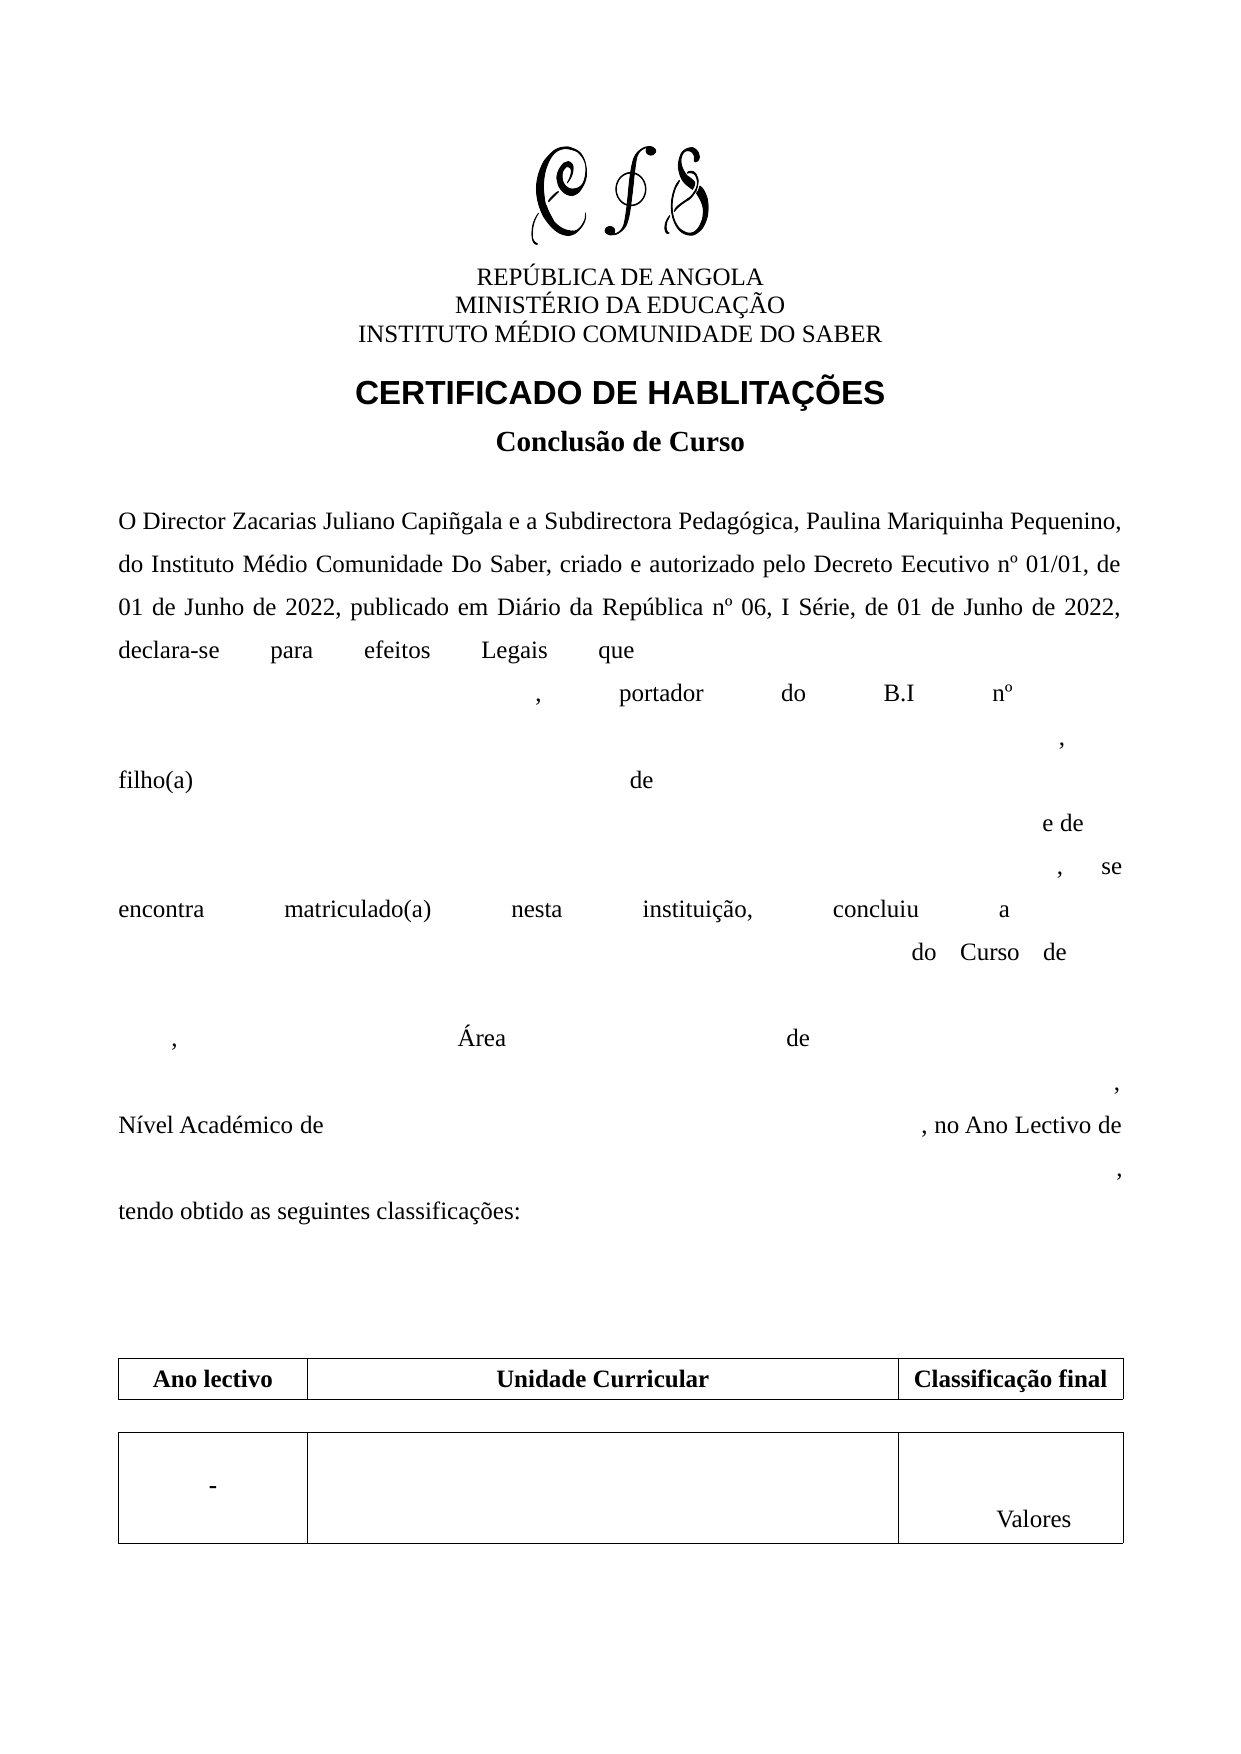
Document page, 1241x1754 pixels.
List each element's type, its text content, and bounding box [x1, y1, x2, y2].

text <if test="list_students_transfer"> [118, 1282, 1122, 1311]
text Conclusão de Curso [118, 424, 1122, 458]
table_header Ano lectivo [119, 1359, 307, 1399]
subtitle CERTIFICADO DE HABLITAÇÕES [118, 373, 1122, 412]
text <list_students_transfer[0].course_classe.classe.name> [118, 1325, 1122, 1354]
table_header <student_transfer_discipline.discipline.name> [308, 1433, 898, 1542]
text </if> [118, 1576, 1122, 1604]
table_header Unidade Curricular [308, 1359, 898, 1399]
text MINISTÉRIO DA EDUCAÇÃO [118, 291, 1122, 319]
table_header - [119, 1433, 307, 1542]
table_header <student_transfer_discipline.average> Valores [899, 1433, 1123, 1542]
text REPÚBLICA DE ANGOLA [118, 262, 1122, 291]
text O Director Zacarias Juliano Capiñgala e a Subdirectora Pedagógica, Paulina Mariquinha Pequenino, do Instituto Médio Comunidade Do Saber, criado e autorizado pelo Decreto Eecutivo nº 01/01, de 01 de Junho de 2022, publicado em Diário da República nº 06, I Série, de 01 de Junho de 2022, declara-se para efeitos Legais que <if test="student.student.party"> <student.student.party.name></if>, portador do B.I nº <if test="student.student.party.bi_number"><student.student.party.bi_number></if>, filho(a) de <if test="student.student.party.father"><student.student.party.father.name></if> e de <if test="student.student.party.mother"><student.student.party.mother.name></if>, se encontra matriculado(a) nesta instituição, concluiu a <if test="student.classes.classe"><student.classes.classe.name></if> do Curso de <if test="student.classes.studyplan.course"><student.classes.studyplan.course.name></if>, Área de <if test="student.classes.studyplan.area"><student.classes.studyplan.area.name></if>, Nível Académico de <student.classes.studyplan.academic_level.name>, no Ano Lectivo de <if test="student.classes.lective_year"><student.classes.lective_year.name></if>, tendo obtido as seguintes classificações: [118, 506, 1122, 1225]
text INSTITUTO MÉDIO COMUNIDADE DO SABER [118, 319, 1122, 348]
table_header Classificação final [899, 1359, 1123, 1399]
text </for> [118, 1544, 1122, 1571]
picture [531, 146, 709, 245]
text <for each="student in (certificate or '')"> [118, 118, 1122, 147]
text <for each="student_transfer_discipline in (list_students_transfer or '')"> [118, 1400, 1122, 1427]
